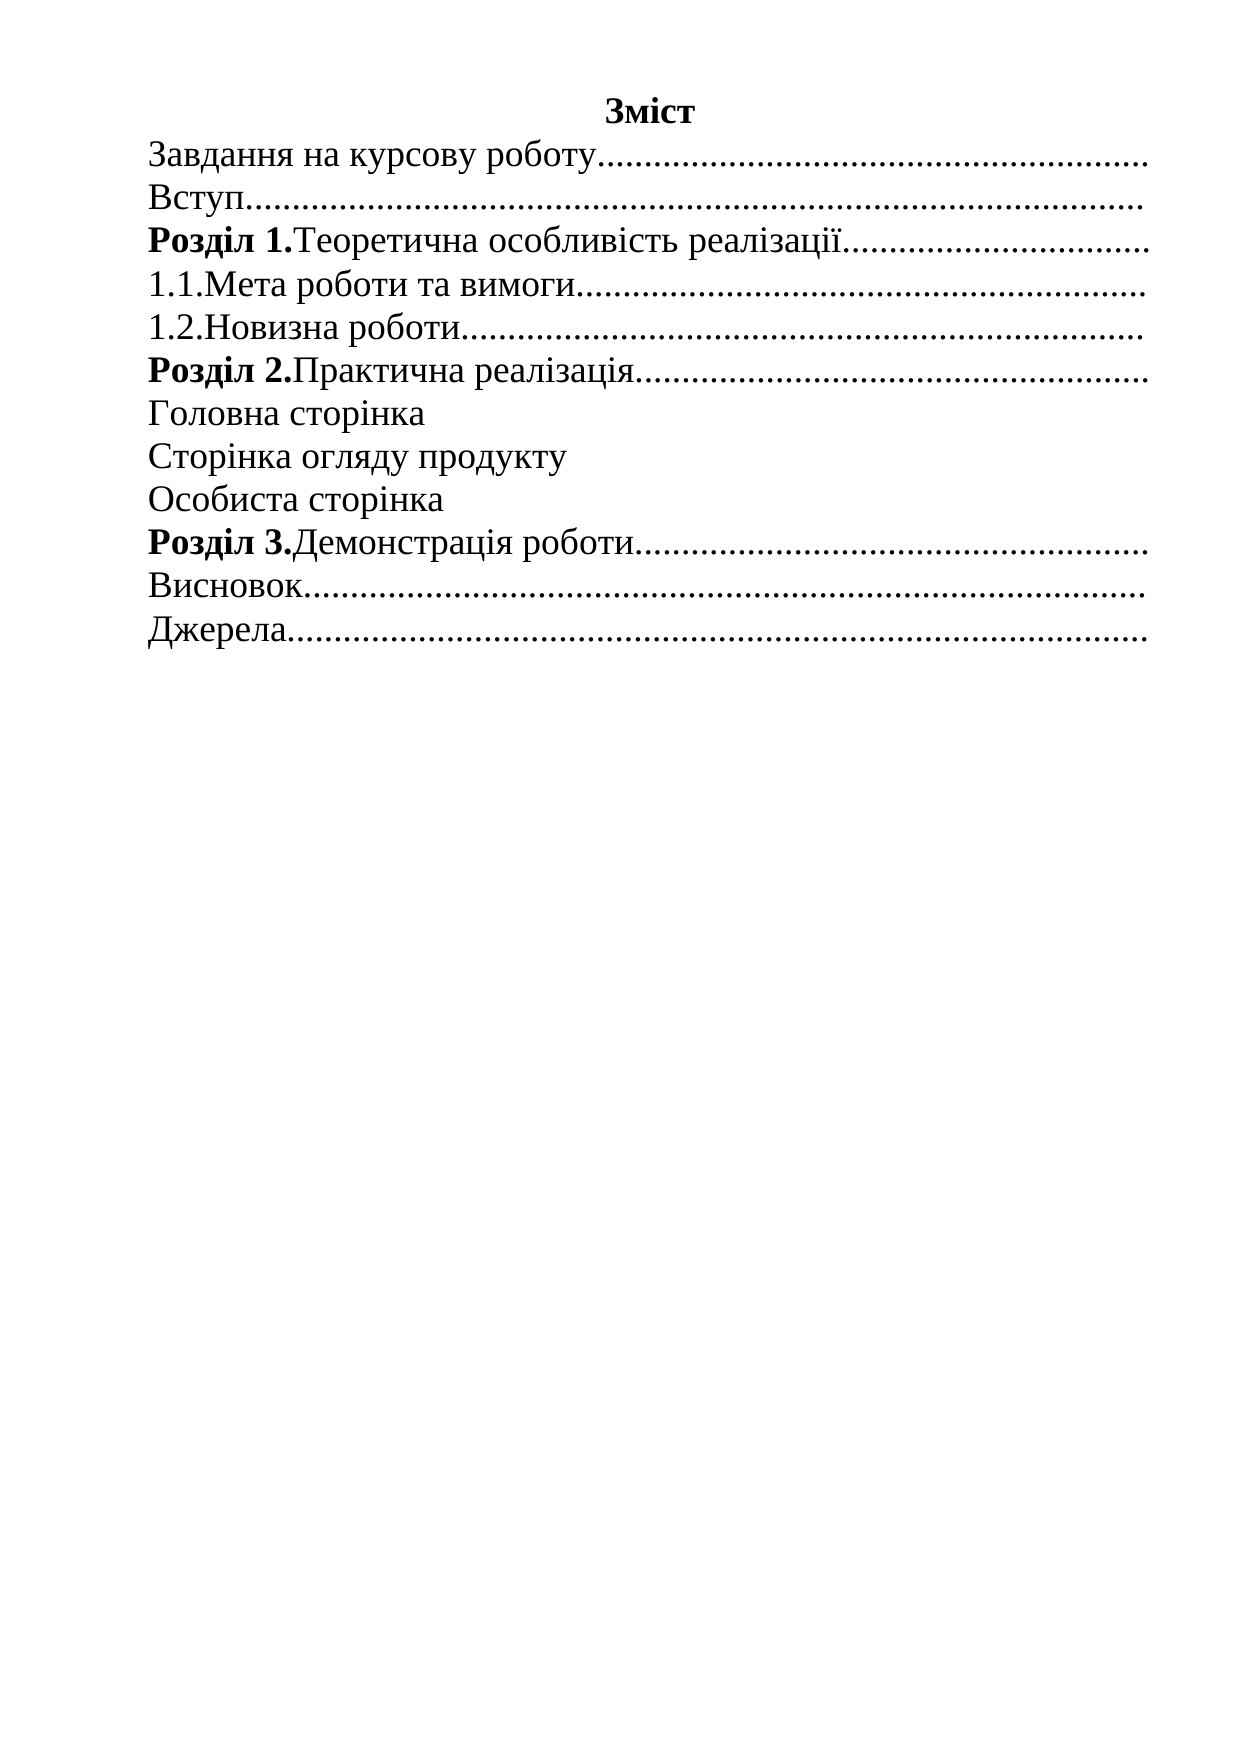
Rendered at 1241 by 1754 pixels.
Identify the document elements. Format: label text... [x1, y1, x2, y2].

text 1.2.Новизна роботи......................................................................... [148, 304, 1152, 347]
text Завдання на курсову роботу........................................................... [148, 132, 1152, 175]
text Джерела............................................................................................ [148, 606, 1152, 649]
text Розділ 3.Демонстрація роботи....................................................... [148, 520, 1152, 563]
text Зміст [148, 88, 1152, 132]
text Сторінка огляду продукту [148, 433, 1152, 477]
text Вступ................................................................................................ [148, 175, 1152, 218]
text Висновок.......................................................................................... [148, 563, 1152, 606]
text Особиста сторінка [148, 477, 1152, 520]
text Розділ 1.Теоретична особливість реалізації................................. 1.1.Мета роботи та вимоги............................................................. [148, 218, 1152, 304]
text Головна сторінка [148, 390, 1152, 433]
text Розділ 2.Практична реалізація....................................................... [148, 347, 1152, 390]
